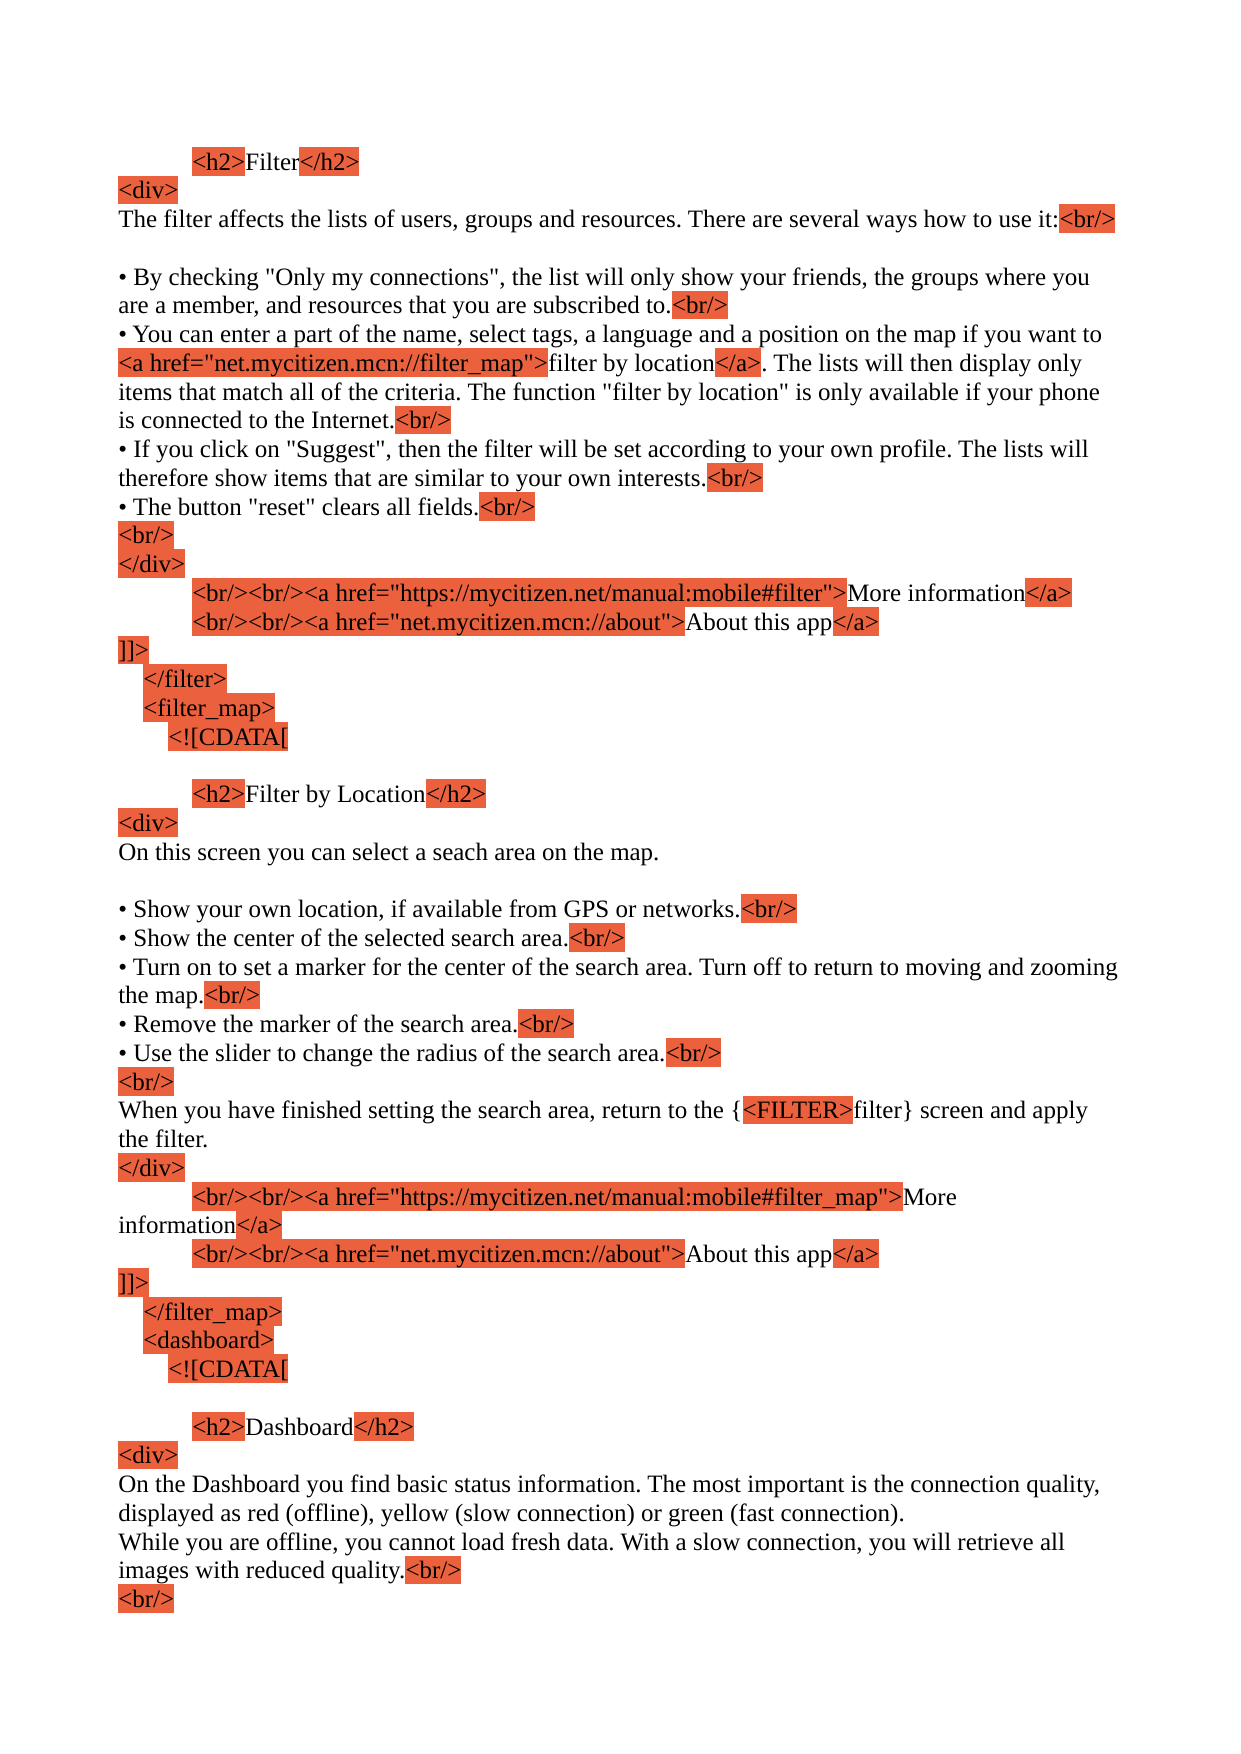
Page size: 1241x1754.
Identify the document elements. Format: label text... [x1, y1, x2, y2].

text <br/> [118, 521, 1122, 549]
text </filter_map> [118, 1297, 1122, 1326]
text <![CDATA[ [118, 722, 1122, 751]
text • Use the slider to change the radius of the search area.<br/> [118, 1038, 1122, 1067]
text <br/><br/><a href="net.mycitizen.mcn://about">About this app</a> [118, 1239, 1122, 1268]
text <div> [118, 176, 1122, 204]
text <div> [118, 1441, 1122, 1469]
text On the Dashboard you find basic status information. The most important is the connection quality, displayed as red (offline), yellow (slow connection) or green (fast connection). [118, 1469, 1122, 1527]
text • Remove the marker of the search area.<br/> [118, 1009, 1122, 1038]
text On this screen you can select a seach area on the map. [118, 837, 1122, 866]
text <br/><br/><a href="https://mycitizen.net/manual:mobile#filter">More information</a> [118, 578, 1122, 607]
text • Turn on to set a marker for the center of the search area. Turn off to return to moving and zooming the map.<br/> [118, 952, 1122, 1009]
text <br/> [118, 1584, 1122, 1613]
text • Show the center of the selected search area.<br/> [118, 923, 1122, 952]
text • By checking "Only my connections", the list will only show your friends, the groups where you are a member, and resources that you are subscribed to.<br/> [118, 262, 1122, 319]
text <filter_map> [118, 693, 1122, 722]
text <br/><br/><a href="https://mycitizen.net/manual:mobile#filter_map">More information</a> [118, 1182, 1122, 1239]
text <![CDATA[ [118, 1354, 1122, 1383]
text • Show your own location, if available from GPS or networks.<br/> [118, 894, 1122, 923]
text • You can enter a part of the name, select tags, a language and a position on the map if you want to <a href="net.mycitizen.mcn://filter_map">filter by location</a>. The lists will then display only items that match all of the criteria. The function "filter by location" is only available if your phone is connected to the Internet.<br/> [118, 319, 1122, 434]
text • If you click on "Suggest", then the filter will be set according to your own profile. The lists will therefore show items that are similar to your own interests.<br/> [118, 434, 1122, 492]
text <br/> [118, 1067, 1122, 1096]
text <dashboard> [118, 1326, 1122, 1354]
text • The button "reset" clears all fields.<br/> [118, 492, 1122, 521]
text While you are offline, you cannot load fresh data. With a slow connection, you will retrieve all images with reduced quality.<br/> [118, 1527, 1122, 1584]
text <br/><br/><a href="net.mycitizen.mcn://about">About this app</a> [118, 607, 1122, 636]
text </filter> [118, 664, 1122, 693]
text <div> [118, 808, 1122, 837]
text When you have finished setting the search area, return to the {<FILTER>filter} screen and apply the filter. [118, 1096, 1122, 1153]
text <h2>Dashboard</h2> [118, 1412, 1122, 1441]
text The filter affects the lists of users, groups and resources. There are several ways how to use it:<br/> [118, 204, 1122, 233]
text <h2>Filter by Location</h2> [118, 779, 1122, 808]
text ]]> [118, 1268, 1122, 1297]
text ]]> [118, 636, 1122, 664]
text </div> [118, 549, 1122, 578]
text <h2>Filter</h2> [118, 147, 1122, 176]
text </div> [118, 1153, 1122, 1182]
